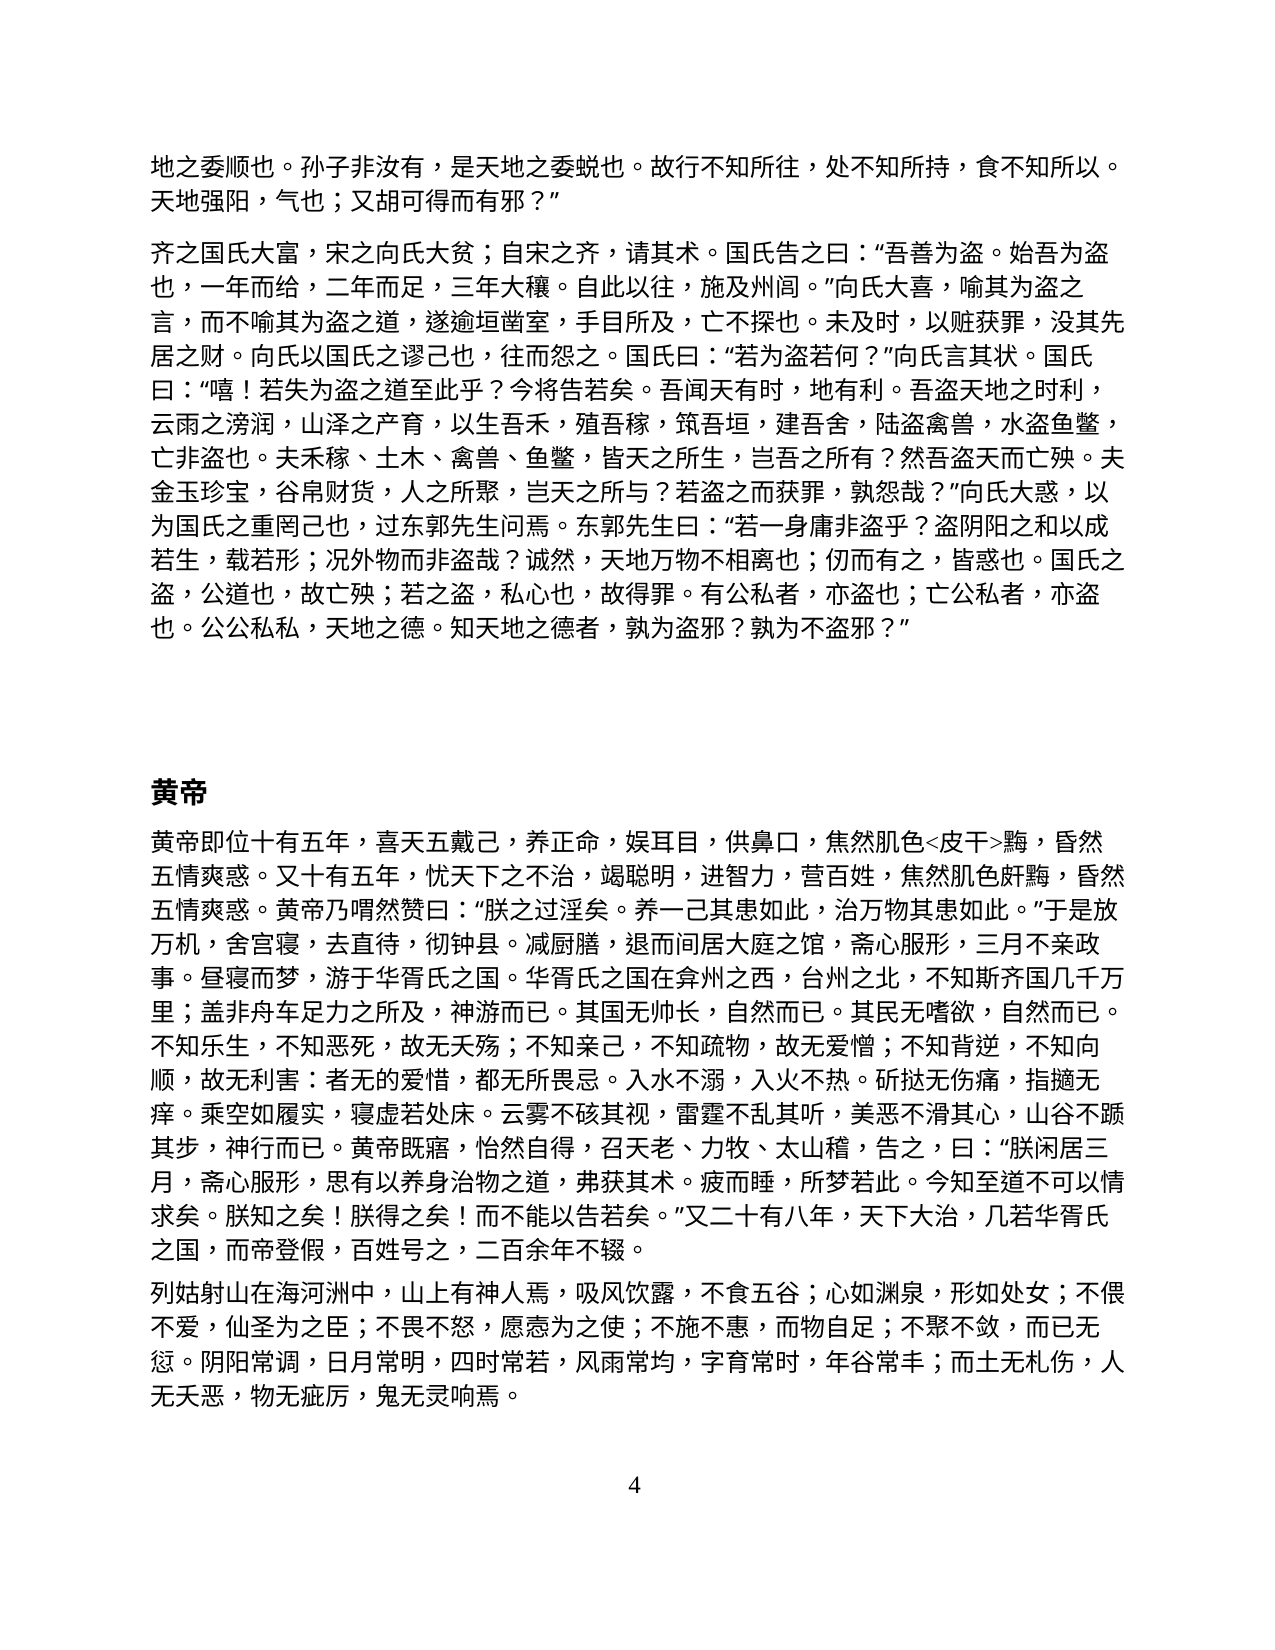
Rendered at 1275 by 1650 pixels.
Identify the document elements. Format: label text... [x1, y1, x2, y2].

text 地之委顺也。孙子非汝有，是天地之委蜕也。故行不知所往，处不知所持，食不知所以。天地强阳，气也；又胡可得而有邪？” [150, 150, 1125, 218]
text 齐之国氏大富，宋之向氏大贫；自宋之齐，请其术。国氏告之曰：“吾善为盗。始吾为盗也，一年而给，二年而足，三年大穰。自此以往，施及州闾。”向氏大喜，喻其为盗之言，而不喻其为盗之道，遂逾垣凿室，手目所及，亡不探也。未及时，以赃获罪，没其先居之财。向氏以国氏之谬己也，往而怨之。国氏曰：“若为盗若何？”向氏言其状。国氏曰：“嘻！若失为盗之道至此乎？今将告若矣。吾闻天有时，地有利。吾盗天地之时利，云雨之滂润，山泽之产育，以生吾禾，殖吾稼，筑吾垣，建吾舍，陆盗禽兽，水盗鱼鳖，亡非盗也。夫禾稼、土木、禽兽、鱼鳖，皆天之所生，岂吾之所有？然吾盗天而亡殃。夫金玉珍宝，谷帛财货，人之所聚，岂天之所与？若盗之而获罪，孰怨哉？”向氏大惑，以为国氏之重罔己也，过东郭先生问焉。东郭先生曰：“若一身庸非盗乎？盗阴阳之和以成若生，载若形；况外物而非盗哉？诚然，天地万物不相离也；仞而有之，皆惑也。国氏之盗，公道也，故亡殃；若之盗，私心也，故得罪。有公私者，亦盗也；亡公私者，亦盗也。公公私私，天地之德。知天地之德者，孰为盗邪？孰为不盗邪？” [150, 236, 1125, 645]
text 黄帝即位十有五年，喜天五戴己，养正命，娱耳目，供鼻口，焦然肌色<皮干>黣，昏然五情爽惑。又十有五年，忧天下之不治，竭聪明，进智力，营百姓，焦然肌色皯黣，昏然五情爽惑。黄帝乃喟然赞曰：“朕之过淫矣。养一己其患如此，治万物其患如此。”于是放万机，舍宫寝，去直待，彻钟县。减厨膳，退而间居大庭之馆，斋心服形，三月不亲政事。昼寝而梦，游于华胥氏之国。华胥氏之国在弇州之西，台州之北，不知斯齐国几千万里；盖非舟车足力之所及，神游而已。其国无帅长，自然而已。其民无嗜欲，自然而已。不知乐生，不知恶死，故无夭殇；不知亲己，不知疏物，故无爱憎；不知背逆，不知向顺，故无利害：者无的爱惜，都无所畏忌。入水不溺，入火不热。斫挞无伤痛，指擿无痒。乘空如履实，寝虚若处床。云雾不硋其视，雷霆不乱其听，美恶不滑其心，山谷不踬其步，神行而已。黄帝既寤，怡然自得，召天老、力牧、太山稽，告之，曰：“朕闲居三月，斋心服形，思有以养身治物之道，弗获其术。疲而睡，所梦若此。今知至道不可以情求矣。朕知之矣！朕得之矣！而不能以告若矣。”又二十有八年，天下大治，几若华胥氏之国，而帝登假，百姓号之，二百余年不辍。 [150, 824, 1125, 1267]
subtitle 黄帝 [150, 772, 1125, 812]
text 列姑射山在海河洲中，山上有神人焉，吸风饮露，不食五谷；心如渊泉，形如处女；不偎不爱，仙圣为之臣；不畏不怒，愿悫为之使；不施不惠，而物自足；不聚不敛，而已无愆。阴阳常调，日月常明，四时常若，风雨常均，字育常时，年谷常丰；而土无札伤，人无夭恶，物无疵厉，鬼无灵响焉。 [150, 1276, 1125, 1412]
